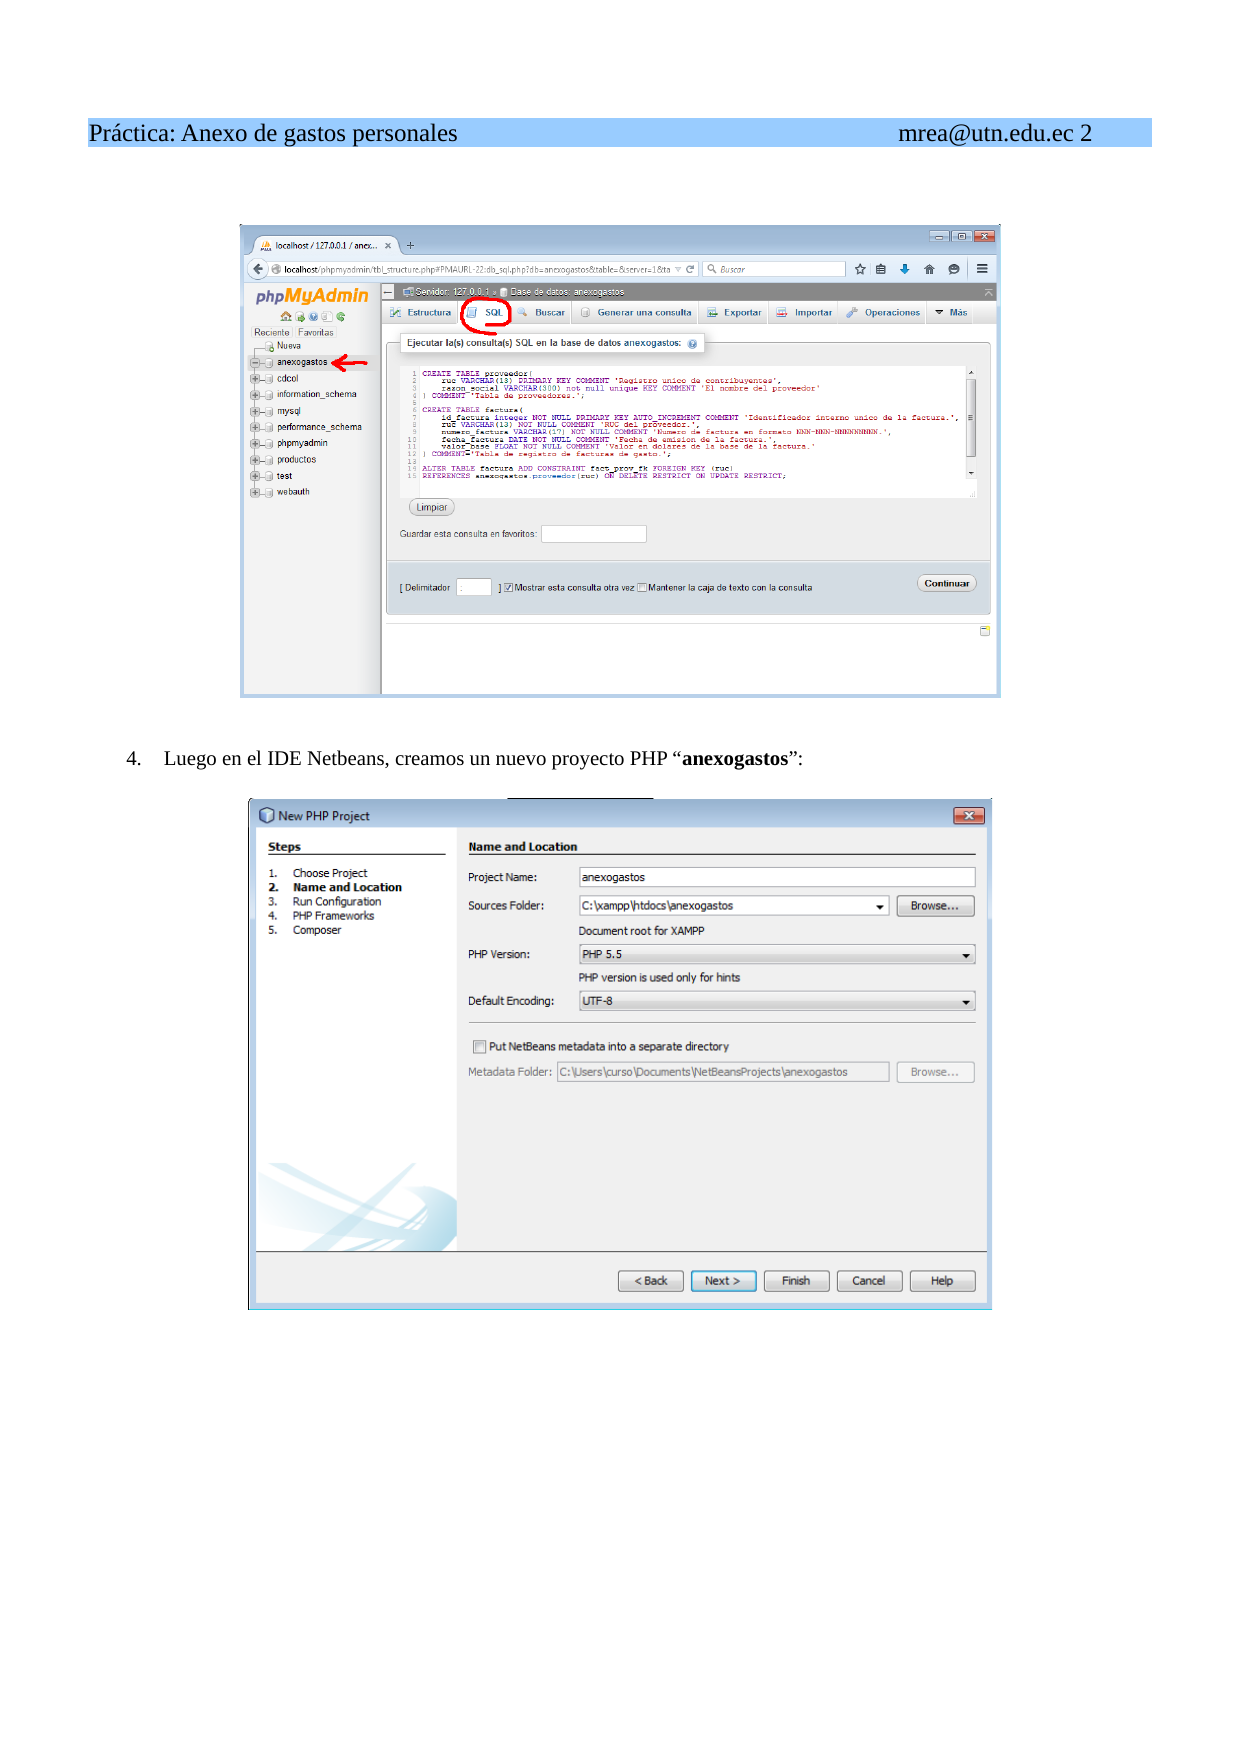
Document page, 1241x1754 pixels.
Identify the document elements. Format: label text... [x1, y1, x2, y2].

picture [239, 224, 1001, 698]
list Luego en el IDE Netbeans, creamos un nuevo proyecto PHP “anexogastos”: [126, 746, 1152, 770]
picture [248, 798, 993, 1310]
